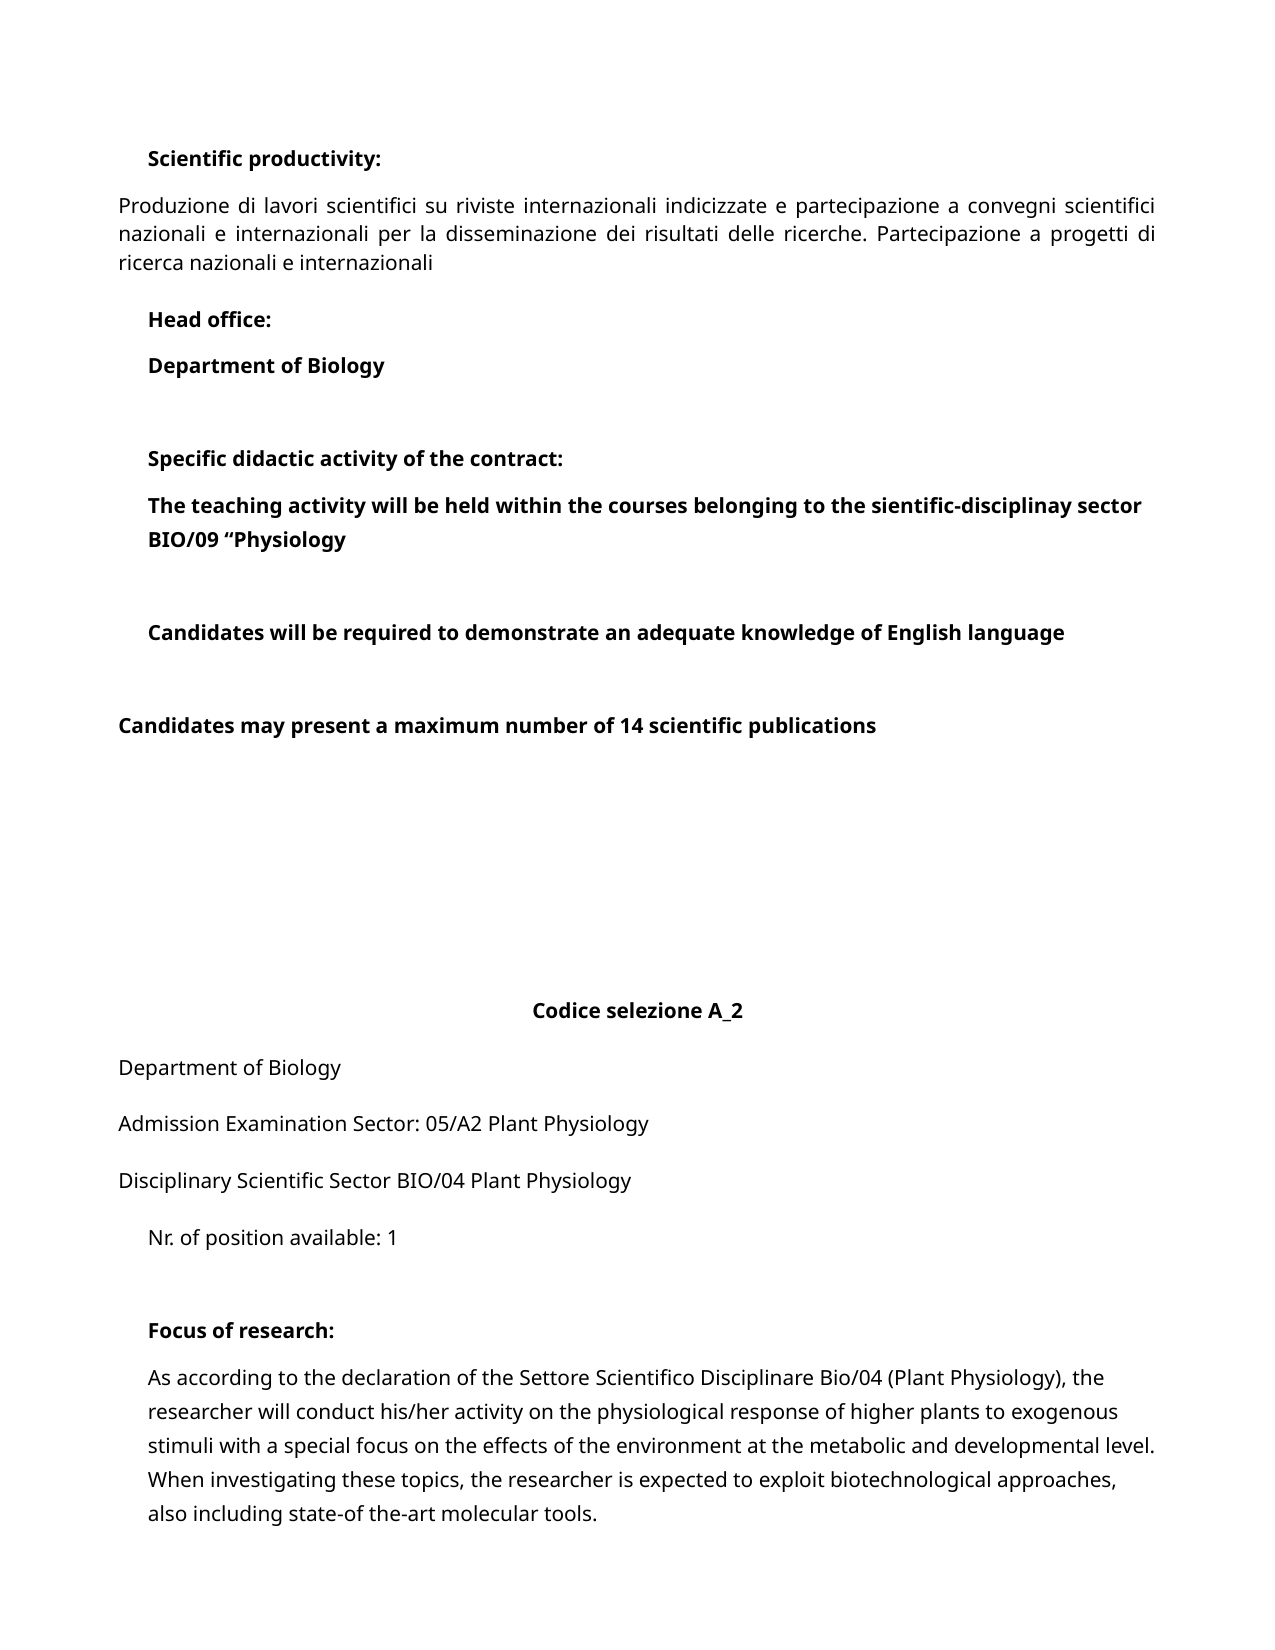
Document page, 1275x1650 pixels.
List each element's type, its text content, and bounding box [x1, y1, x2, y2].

text Department of Biology [118, 1053, 1157, 1081]
text Candidates may present a maximum number of 14 scientific publications [118, 711, 1157, 740]
text As according to the declaration of the Settore Scientifico Disciplinare Bio/04 (Plant Physiology), the researcher will conduct his/her activity on the physiological response of higher plants to exogenous stimuli with a special focus on the effects of the environment at the metabolic and developmental level. When investigating these topics, the researcher is expected to exploit biotechnological approaches, also including state-of the-art molecular tools. [148, 1363, 1157, 1528]
text Produzione di lavori scientifici su riviste internazionali indicizzate e partecipazione a convegni scientifici nazionali e internazionali per la disseminazione dei risultati delle ricerche. Partecipazione a progetti di ricerca nazionali e internazionali [118, 191, 1157, 276]
text Scientific productivity: [148, 144, 1157, 173]
text Codice selezione A_2 [118, 996, 1157, 1024]
text Specific didactic activity of the contract: [148, 444, 1157, 473]
text Nr. of position available: 1 [148, 1223, 1157, 1252]
text Candidates will be required to demonstrate an adequate knowledge of English language [148, 618, 1157, 647]
text Disciplinary Scientific Sector BIO/04 Plant Physiology [118, 1166, 1157, 1195]
text Department of Biology [148, 351, 1157, 380]
text Head office: [148, 305, 1157, 333]
text Focus of research: [148, 1316, 1157, 1345]
text The teaching activity will be held within the courses belonging to the sientific-disciplinay sector BIO/09 “Physiology [148, 491, 1157, 553]
text Admission Examination Sector: 05/A2 Plant Physiology [118, 1109, 1157, 1138]
